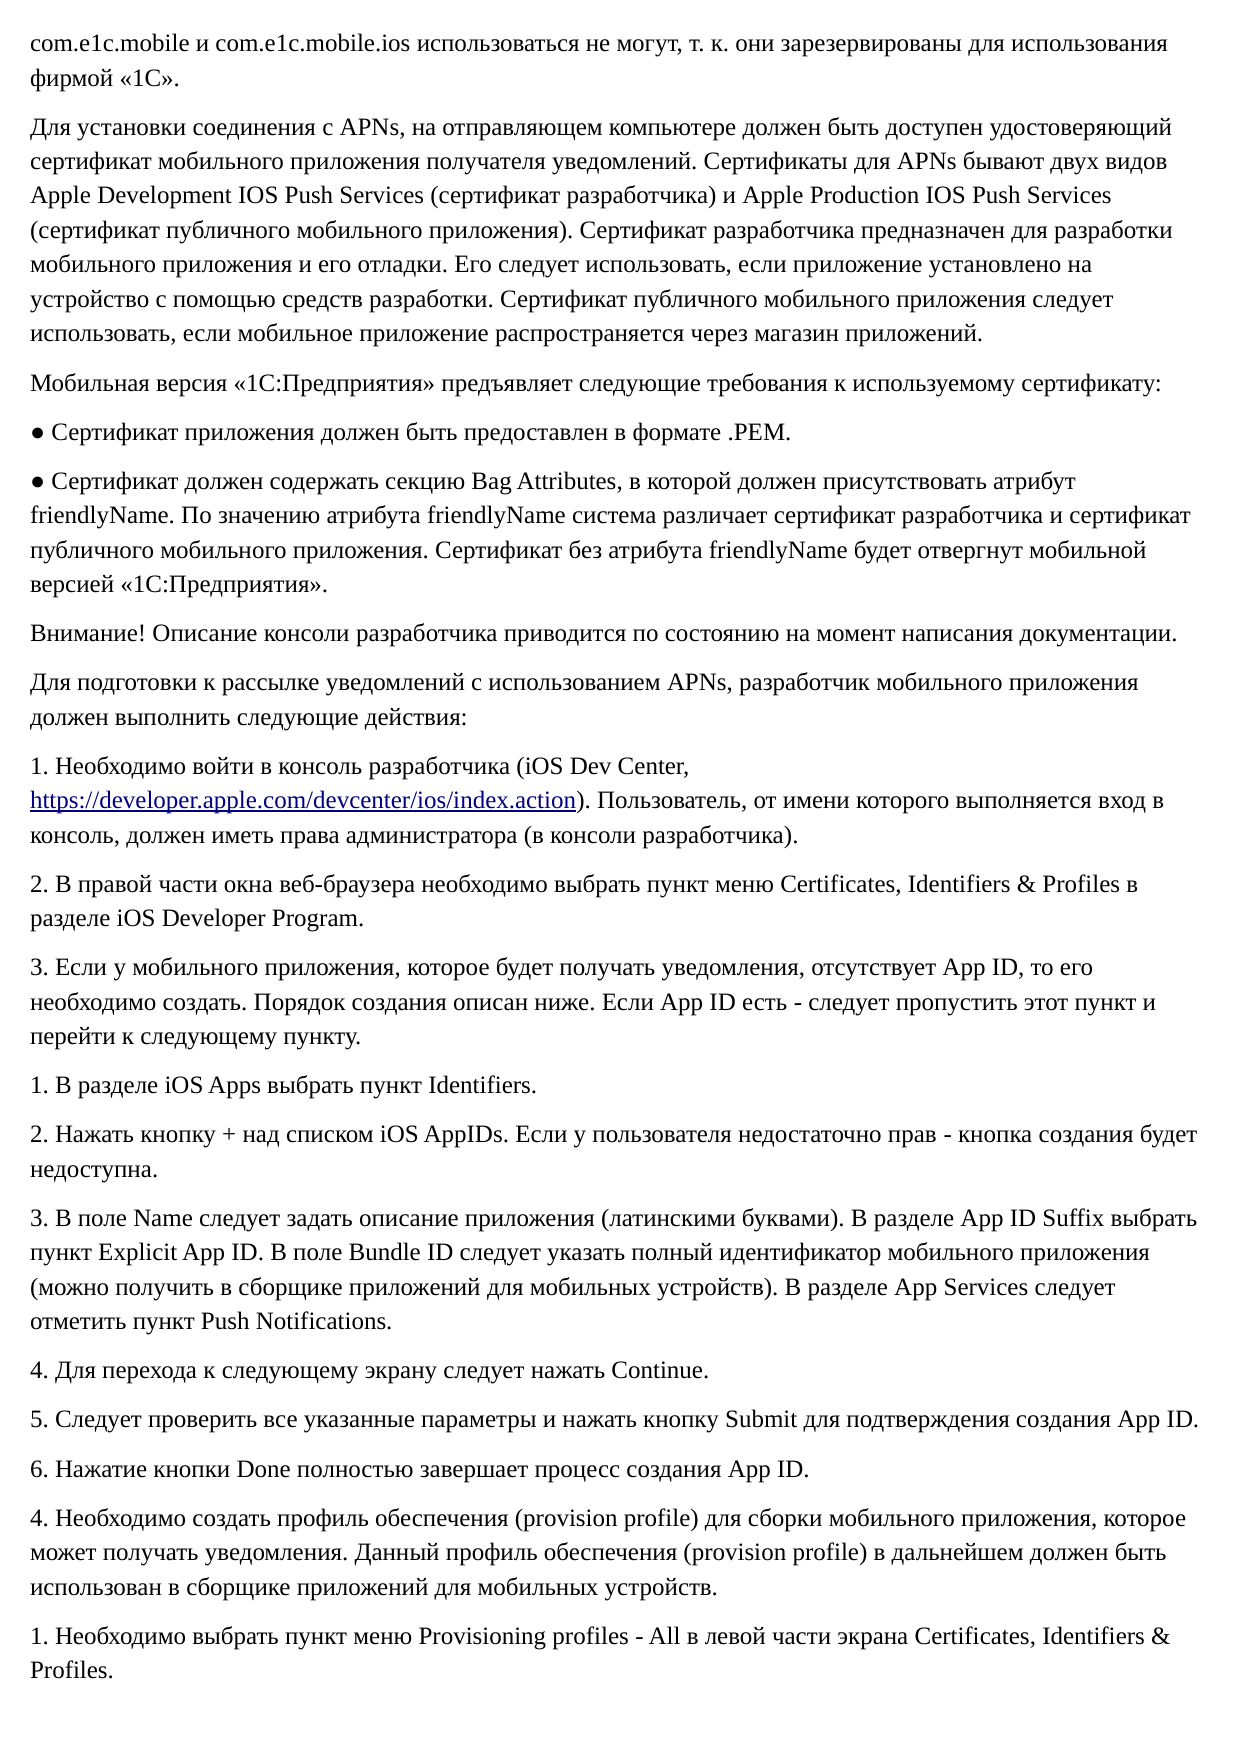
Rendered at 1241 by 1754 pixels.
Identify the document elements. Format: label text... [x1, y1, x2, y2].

text 3. Если у мобильного приложения, которое будет получать уведомления, отсутствует App ID, то его необходимо создать. Порядок создания описан ниже. Если App ID есть ‑ следует пропустить этот пункт и перейти к следующему пункту. [30, 952, 1211, 1050]
text Внимание! Описание консоли разработчика приводится по состоянию на момент написания документации. [30, 618, 1211, 647]
text 2. Нажать кнопку + над списком iOS AppIDs. Если у пользователя недостаточно прав ‑ кнопка создания будет недоступна. [30, 1119, 1211, 1183]
text 5. Следует проверить все указанные параметры и нажать кнопку Submit для подтверждения создания App ID. [30, 1404, 1211, 1433]
text 1. В разделе iOS Apps выбрать пункт Identifiers. [30, 1070, 1211, 1099]
text 6. Нажатие кнопки Done полностью завершает процесс создания App ID. [30, 1454, 1211, 1482]
text Мобильная версия «1С:Предприятия» предъявляет следующие требования к используемому сертификату: [30, 368, 1211, 396]
text ● Сертификат должен содержать секцию Bag Attributes, в которой должен присутствовать атрибут friendlyName. По значению атрибута friendlyName система различает сертификат разработчика и сертификат публичного мобильного приложения. Сертификат без атрибута friendlyName будет отвергнут мобильной версией «1С:Предприятия». [30, 466, 1211, 598]
text 3. В поле Name следует задать описание приложения (латинскими буквами). В разделе App ID Suffix выбрать пункт Explicit App ID. В поле Bundle ID следует указать полный идентификатор мобильного приложения (можно получить в сборщике приложений для мобильных устройств). В разделе App Services следует отметить пункт Push Notifications. [30, 1203, 1211, 1335]
text Для подготовки к рассылке уведомлений с использованием APNs, разработчик мобильного приложения должен выполнить следующие действия: [30, 667, 1211, 731]
text ● Сертификат приложения должен быть предоставлен в формате .PEM. [30, 417, 1211, 445]
text Для установки соединения с APNs, на отправляющем компьютере должен быть доступен удостоверяющий сертификат мобильного приложения получателя уведомлений. Сертификаты для APNs бывают двух видов Apple Development IOS Push Services (сертификат разработчика) и Apple Production IOS Push Services (сертификат публичного мобильного приложения). Сертификат разработчика предназначен для разработки мобильного приложения и его отладки. Его следует использовать, если приложение установлено на устройство с помощью средств разработки. Сертификат публичного мобильного приложения следует использовать, если мобильное приложение распространяется через магазин приложений. [30, 112, 1211, 347]
text 4. Необходимо создать профиль обеспечения (provision profile) для сборки мобильного приложения, которое может получать уведомления. Данный профиль обеспечения (provision profile) в дальнейшем должен быть использован в сборщике приложений для мобильных устройств. [30, 1503, 1211, 1600]
text 1. Необходимо выбрать пункт меню Provisioning profiles ‑ All в левой части экрана Certificates, Identifiers & Profiles. [30, 1621, 1211, 1684]
text com.e1c.mobile и com.e1c.mobile.ios использоваться не могут, т. к. они зарезервированы для использования фирмой «1С». [30, 28, 1211, 91]
text 1. Необходимо войти в консоль разработчика (iOS Dev Center, https://developer.apple.com/devcenter/ios/index.action). Пользователь, от имени которого выполняется вход в консоль, должен иметь права администратора (в консоли разработчика). [30, 751, 1211, 848]
text 2. В правой части окна веб-браузера необходимо выбрать пункт меню Certificates, Identifiers & Profiles в разделе iOS Developer Program. [30, 869, 1211, 932]
text 4. Для перехода к следующему экрану следует нажать Continue. [30, 1356, 1211, 1384]
